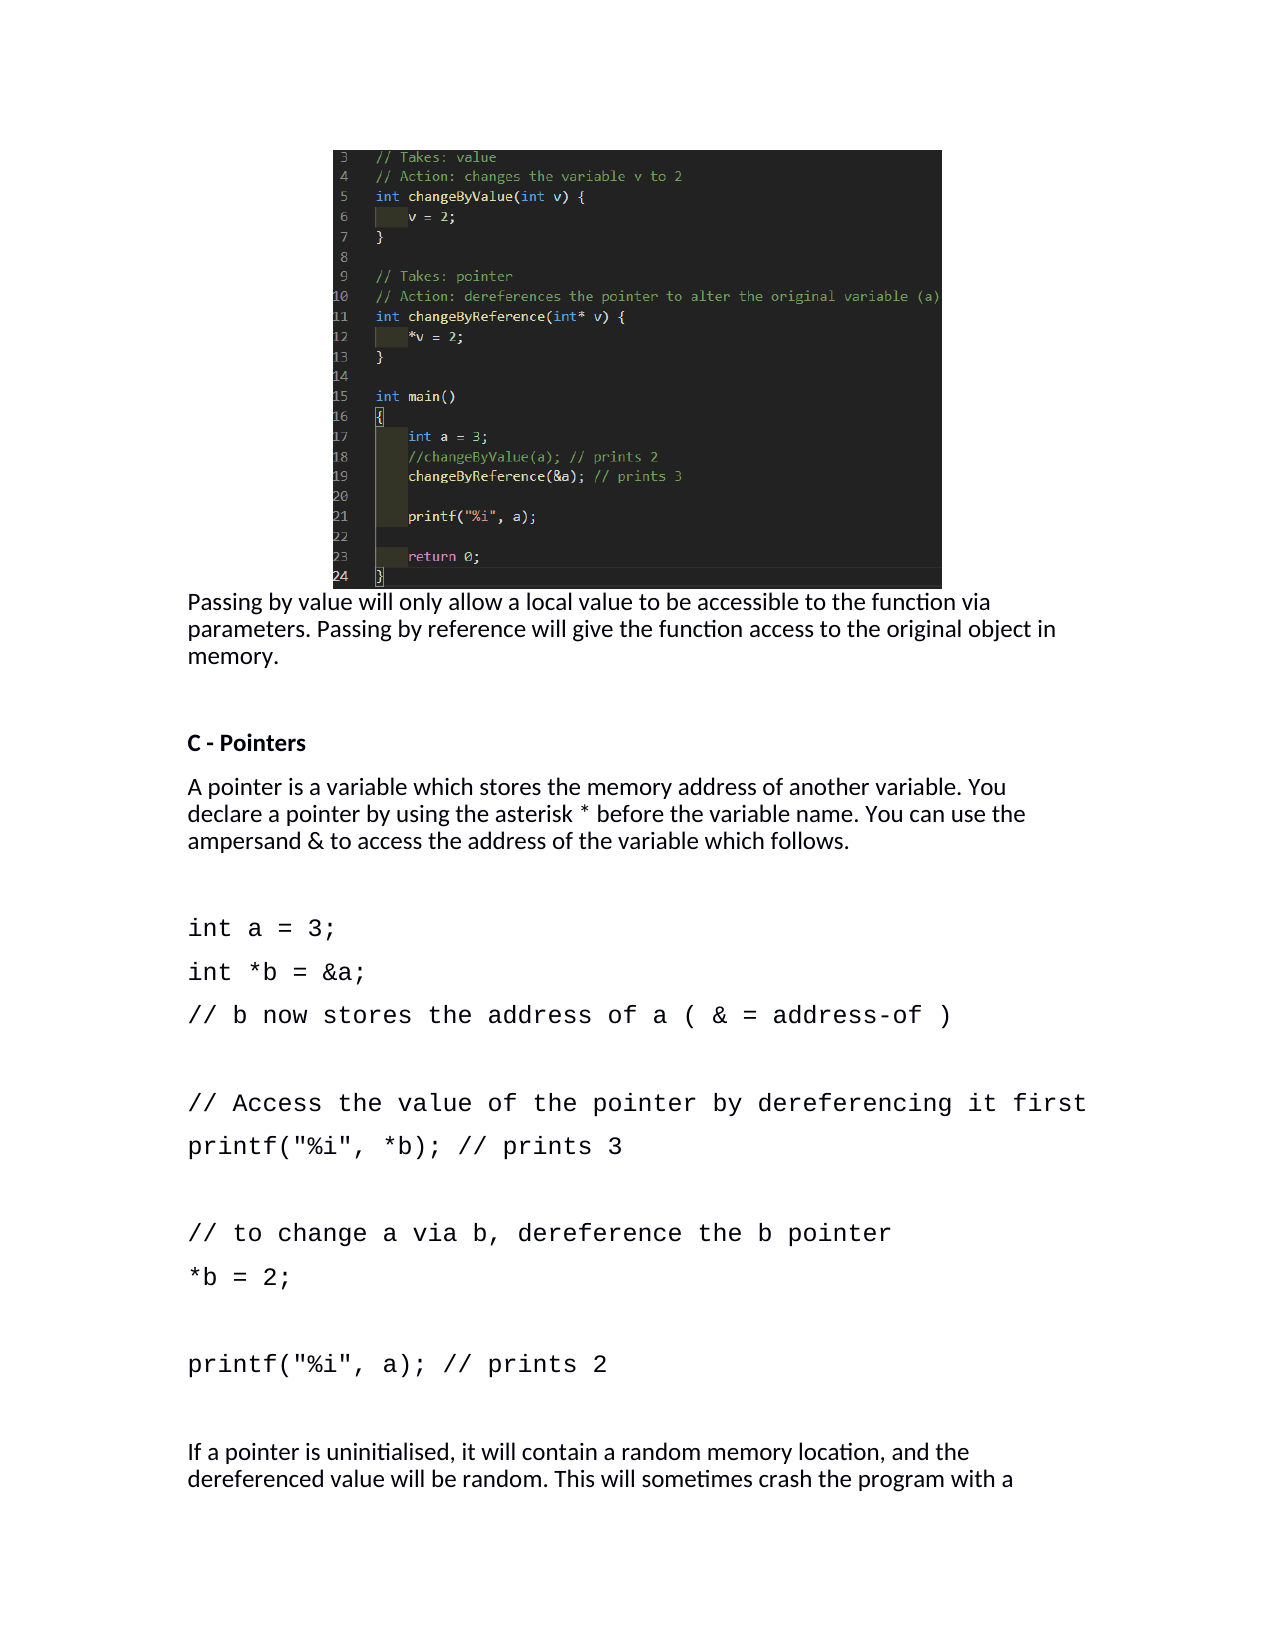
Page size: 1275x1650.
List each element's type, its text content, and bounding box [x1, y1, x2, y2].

text *b = 2; [187, 1264, 1087, 1291]
text If a pointer is uninitialised, it will contain a random memory location, and the dereferenced value will be random. This will sometimes crash the program with a [187, 1438, 1087, 1492]
picture [333, 150, 942, 589]
text int a = 3; [187, 915, 1087, 942]
text printf("%i", a); // prints 2 [187, 1351, 1087, 1378]
text int *b = &a; [187, 958, 1087, 985]
text // Access the value of the pointer by dereferencing it first [187, 1089, 1087, 1116]
text // b now stores the address of a ( & = address-of ) [187, 1002, 1087, 1029]
text Passing by value will only allow a local value to be accessible to the function via parameters. Passing by reference will give the function access to the original object in memory. [187, 150, 1087, 669]
text C - Pointers [187, 730, 1087, 757]
text A pointer is a variable which stores the memory address of another variable. You declare a pointer by using the asterisk * before the variable name. You can use the ampersand & to access the address of the variable which follows. [187, 773, 1087, 854]
text // to change a via b, dereference the b pointer [187, 1220, 1087, 1247]
text printf("%i", *b); // prints 3 [187, 1133, 1087, 1160]
